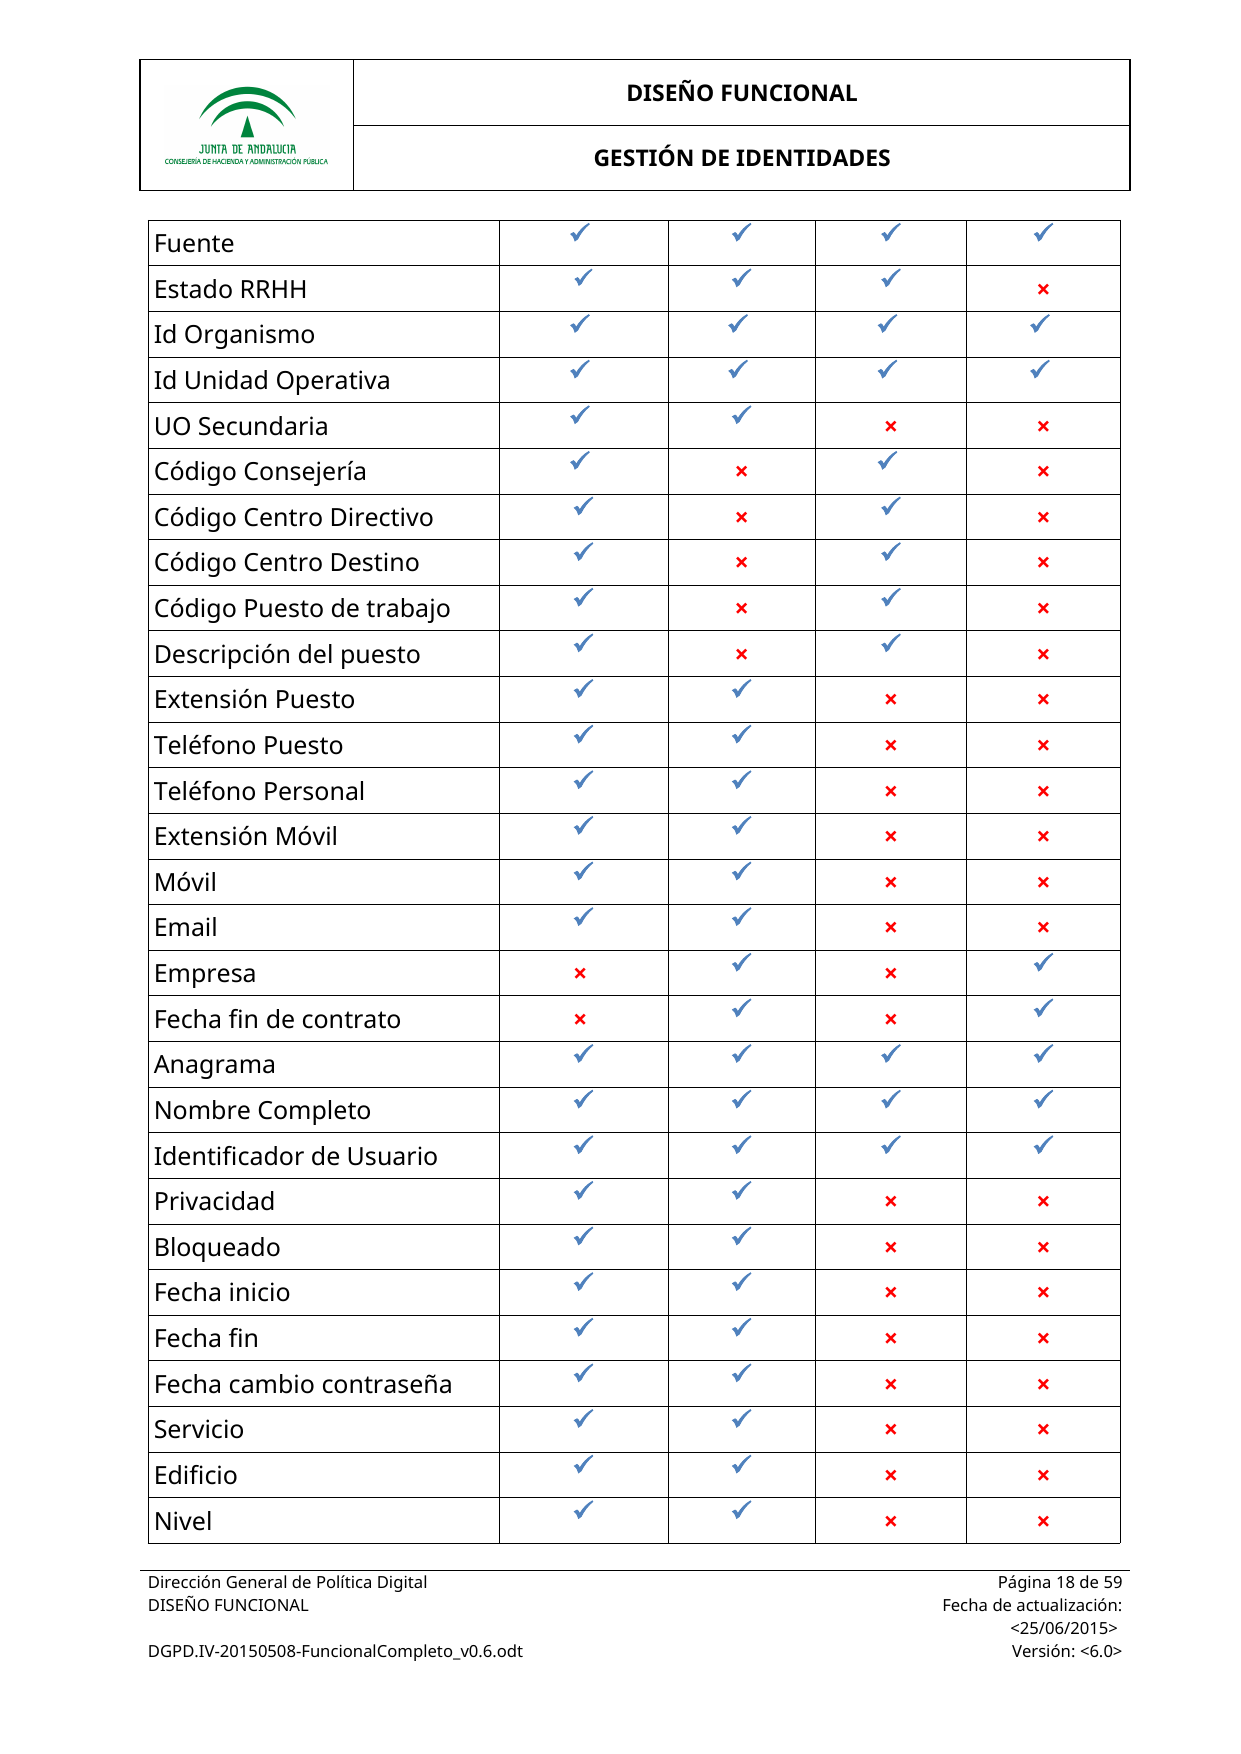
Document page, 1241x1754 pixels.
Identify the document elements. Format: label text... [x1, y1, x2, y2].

table_cell Código Puesto de trabajo [149, 586, 499, 630]
table_cell ü [967, 1042, 1120, 1087]
table_cell Móvil [149, 860, 499, 904]
table_cell ü [500, 905, 668, 950]
table_cell UO Secundaria [149, 403, 499, 448]
table_cell ü [967, 358, 1120, 402]
table_cell ü [500, 449, 668, 493]
table_cell ü [500, 1225, 668, 1269]
table_cell ü [669, 814, 815, 858]
table_cell ü [500, 723, 668, 767]
table_cell × [967, 631, 1120, 676]
table_cell × [967, 1453, 1120, 1497]
table_cell ü [500, 1453, 668, 1497]
table_cell × [967, 677, 1120, 722]
table_cell × [816, 996, 966, 1041]
table_cell × [967, 586, 1120, 630]
table_cell ü [816, 540, 966, 585]
table_cell ü [500, 312, 668, 357]
table_cell × [967, 1270, 1120, 1315]
table_cell ü [500, 1179, 668, 1223]
table_cell Fecha inicio [149, 1270, 499, 1315]
table_cell ü [967, 1088, 1120, 1132]
table_cell ü [816, 1042, 966, 1087]
table_cell × [967, 814, 1120, 858]
table_cell ü [669, 677, 815, 722]
table_cell × [816, 860, 966, 904]
table_cell ü [669, 768, 815, 813]
table_cell × [967, 449, 1120, 493]
table_cell Descripción del puesto [149, 631, 499, 676]
table_cell ü [500, 1316, 668, 1360]
table_cell × [967, 723, 1120, 767]
table_cell ü [816, 312, 966, 357]
table_cell ü [500, 358, 668, 402]
table_cell Código Consejería [149, 449, 499, 493]
table_cell ü [500, 540, 668, 585]
table_cell ü [669, 1453, 815, 1497]
table_cell ü [669, 860, 815, 904]
table_cell × [816, 403, 966, 448]
table_cell Nivel [149, 1498, 499, 1543]
table_cell × [816, 951, 966, 995]
table_cell ü [669, 221, 815, 265]
table_cell × [967, 860, 1120, 904]
table_cell × [500, 951, 668, 995]
table_cell ü [500, 814, 668, 858]
table_cell ü [967, 221, 1120, 265]
table_cell ü [669, 1270, 815, 1315]
table_cell Extensión Móvil [149, 814, 499, 858]
table_cell × [967, 1225, 1120, 1269]
table_cell × [967, 540, 1120, 585]
table_cell × [816, 814, 966, 858]
table_cell ü [500, 1088, 668, 1132]
table_cell ü [816, 586, 966, 630]
table_cell × [816, 723, 966, 767]
table_cell Extensión Puesto [149, 677, 499, 722]
table_cell ü [500, 495, 668, 539]
table_cell × [669, 449, 815, 493]
table_cell Código Centro Destino [149, 540, 499, 585]
table_cell ü [669, 951, 815, 995]
table_cell × [816, 1270, 966, 1315]
table_cell × [967, 768, 1120, 813]
table_cell × [816, 1498, 966, 1543]
table_cell × [816, 1453, 966, 1497]
table_cell Identificador de Usuario [149, 1133, 499, 1178]
table_cell ü [500, 860, 668, 904]
table_cell ü [669, 1179, 815, 1223]
table_cell ü [816, 266, 966, 311]
table_cell × [669, 586, 815, 630]
picture [164, 85, 330, 165]
table_cell ü [816, 449, 966, 493]
table_cell × [669, 495, 815, 539]
table_cell ü [500, 221, 668, 265]
table_cell × [816, 1361, 966, 1406]
table_cell Código Centro Directivo [149, 495, 499, 539]
table_cell Fecha cambio contraseña [149, 1361, 499, 1406]
table_cell Anagrama [149, 1042, 499, 1087]
table_cell Id Organismo [149, 312, 499, 357]
table_cell × [967, 495, 1120, 539]
table_cell × [967, 1498, 1120, 1543]
table_cell ü [669, 312, 815, 357]
table_cell ü [816, 221, 966, 265]
table_cell ü [669, 1316, 815, 1360]
table_cell Nombre Completo [149, 1088, 499, 1132]
table_cell ü [669, 723, 815, 767]
table_cell ü [500, 1270, 668, 1315]
table_cell × [967, 403, 1120, 448]
table_cell ü [669, 1088, 815, 1132]
table_cell × [816, 768, 966, 813]
table_cell ü [669, 905, 815, 950]
table_cell Fecha fin [149, 1316, 499, 1360]
table_cell ü [500, 677, 668, 722]
table_cell ü [967, 951, 1120, 995]
table_cell × [669, 631, 815, 676]
table_cell × [816, 1225, 966, 1269]
table_cell ü [967, 1133, 1120, 1178]
table_cell Edificio [149, 1453, 499, 1497]
table_cell × [967, 266, 1120, 311]
table_cell ü [500, 266, 668, 311]
table_cell × [669, 540, 815, 585]
table_cell × [967, 1407, 1120, 1452]
table_cell × [967, 1361, 1120, 1406]
table_cell ü [967, 312, 1120, 357]
table_cell Estado RRHH [149, 266, 499, 311]
table_cell Fuente [149, 221, 499, 265]
table_cell × [816, 1407, 966, 1452]
table_cell × [967, 905, 1120, 950]
table_cell ü [500, 1498, 668, 1543]
table_cell ü [669, 1133, 815, 1178]
table_cell ü [669, 1225, 815, 1269]
table_cell × [816, 1316, 966, 1360]
table_cell ü [669, 1407, 815, 1452]
table_cell ü [500, 1407, 668, 1452]
table_cell Servicio [149, 1407, 499, 1452]
table_cell ü [669, 403, 815, 448]
table_cell Bloqueado [149, 1225, 499, 1269]
table_cell ü [500, 1133, 668, 1178]
table_cell Empresa [149, 951, 499, 995]
table_cell × [500, 996, 668, 1041]
table_cell ü [500, 768, 668, 813]
table_cell ü [669, 1042, 815, 1087]
table_cell ü [816, 495, 966, 539]
table_cell × [967, 1316, 1120, 1360]
table_cell ü [500, 1361, 668, 1406]
table_cell × [816, 1179, 966, 1223]
table_cell ü [669, 996, 815, 1041]
table_cell ü [669, 266, 815, 311]
table_cell Privacidad [149, 1179, 499, 1223]
table_cell ü [500, 586, 668, 630]
table_cell × [816, 905, 966, 950]
table_cell ü [816, 631, 966, 676]
table_cell ü [669, 1361, 815, 1406]
table_cell Teléfono Puesto [149, 723, 499, 767]
table_cell Fecha fin de contrato [149, 996, 499, 1041]
table_cell ü [967, 996, 1120, 1041]
table_cell ü [816, 1088, 966, 1132]
table_cell Teléfono Personal [149, 768, 499, 813]
table_cell × [816, 677, 966, 722]
table_cell ü [816, 1133, 966, 1178]
table_cell Id Unidad Operativa [149, 358, 499, 402]
table_cell Email [149, 905, 499, 950]
table_cell × [967, 1179, 1120, 1223]
table_cell ü [500, 403, 668, 448]
table_cell ü [500, 1042, 668, 1087]
table_cell ü [500, 631, 668, 676]
table_cell ü [669, 1498, 815, 1543]
table_cell ü [669, 358, 815, 402]
table_cell ü [816, 358, 966, 402]
